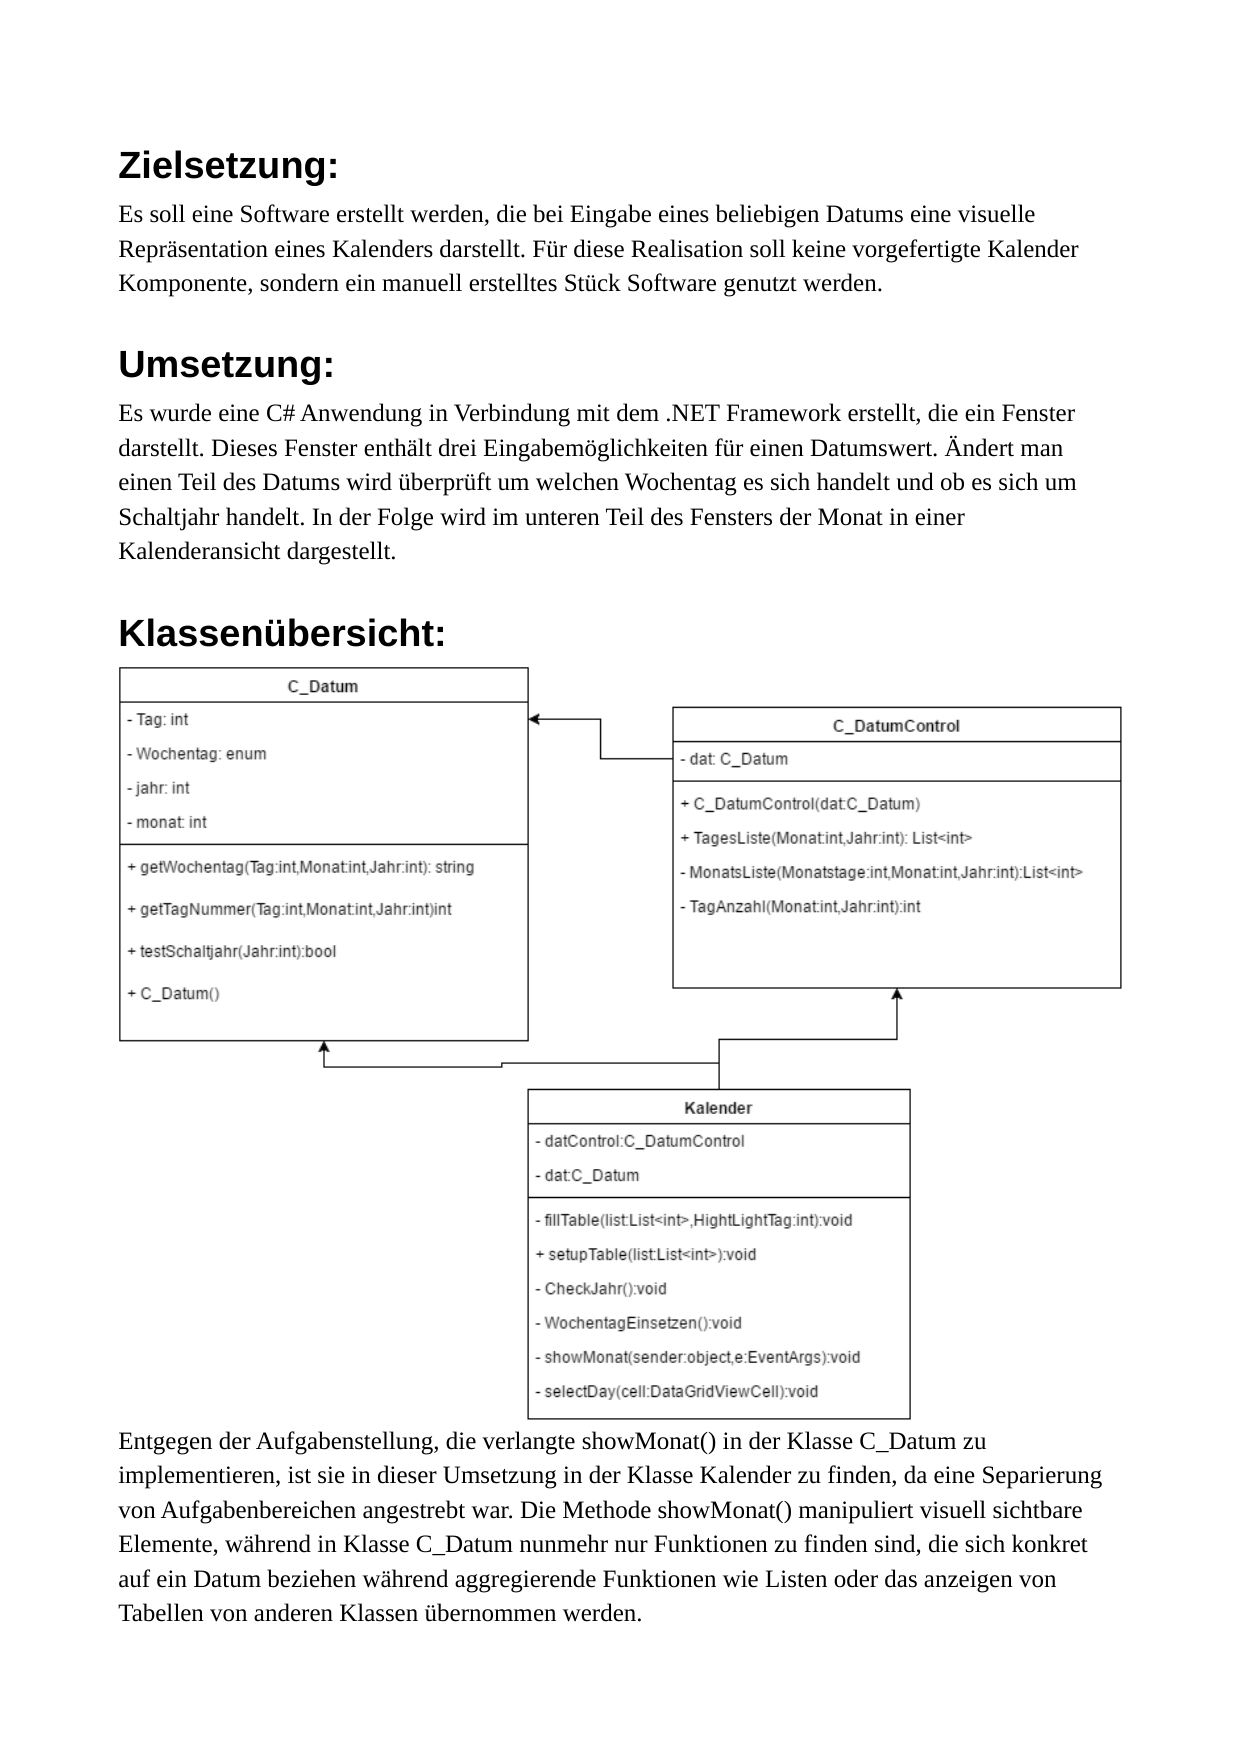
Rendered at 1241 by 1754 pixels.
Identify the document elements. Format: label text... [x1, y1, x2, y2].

subtitle Zielsetzung: [118, 143, 1122, 187]
text Es soll eine Software erstellt werden, die bei Eingabe eines beliebigen Datums eine visuelle Repräsentation eines Kalenders darstellt. Für diese Realisation soll keine vorgefertigte Kalender Komponente, sondern ein manuell erstelltes Stück Software genutzt werden. [118, 199, 1122, 297]
text Entgegen der Aufgabenstellung, die verlangte showMonat() in der Klasse C_Datum zu implementieren, ist sie in dieser Umsetzung in der Klasse Kalender zu finden, da eine Separierung von Aufgabenbereichen angestrebt war. Die Methode showMonat() manipuliert visuell sichtbare Elemente, während in Klasse C_Datum nunmehr nur Funktionen zu finden sind, die sich konkret auf ein Datum beziehen während aggregierende Funktionen wie Listen oder das anzeigen von Tabellen von anderen Klassen übernommen werden. [118, 1421, 1122, 1627]
text Es wurde eine C# Anwendung in Verbindung mit dem .NET Framework erstellt, die ein Fenster darstellt. Dieses Fenster enthält drei Eingabemöglichkeiten für einen Datumswert. Ändert man einen Teil des Datums wird überprüft um welchen Wochentag es sich handelt und ob es sich um Schaltjahr handelt. In der Folge wird im unteren Teil des Fensters der Monat in einer Kalenderansicht dargestellt. [118, 398, 1122, 565]
subtitle Umsetzung: [118, 342, 1122, 386]
subtitle Klassenübersicht: [118, 610, 1122, 654]
